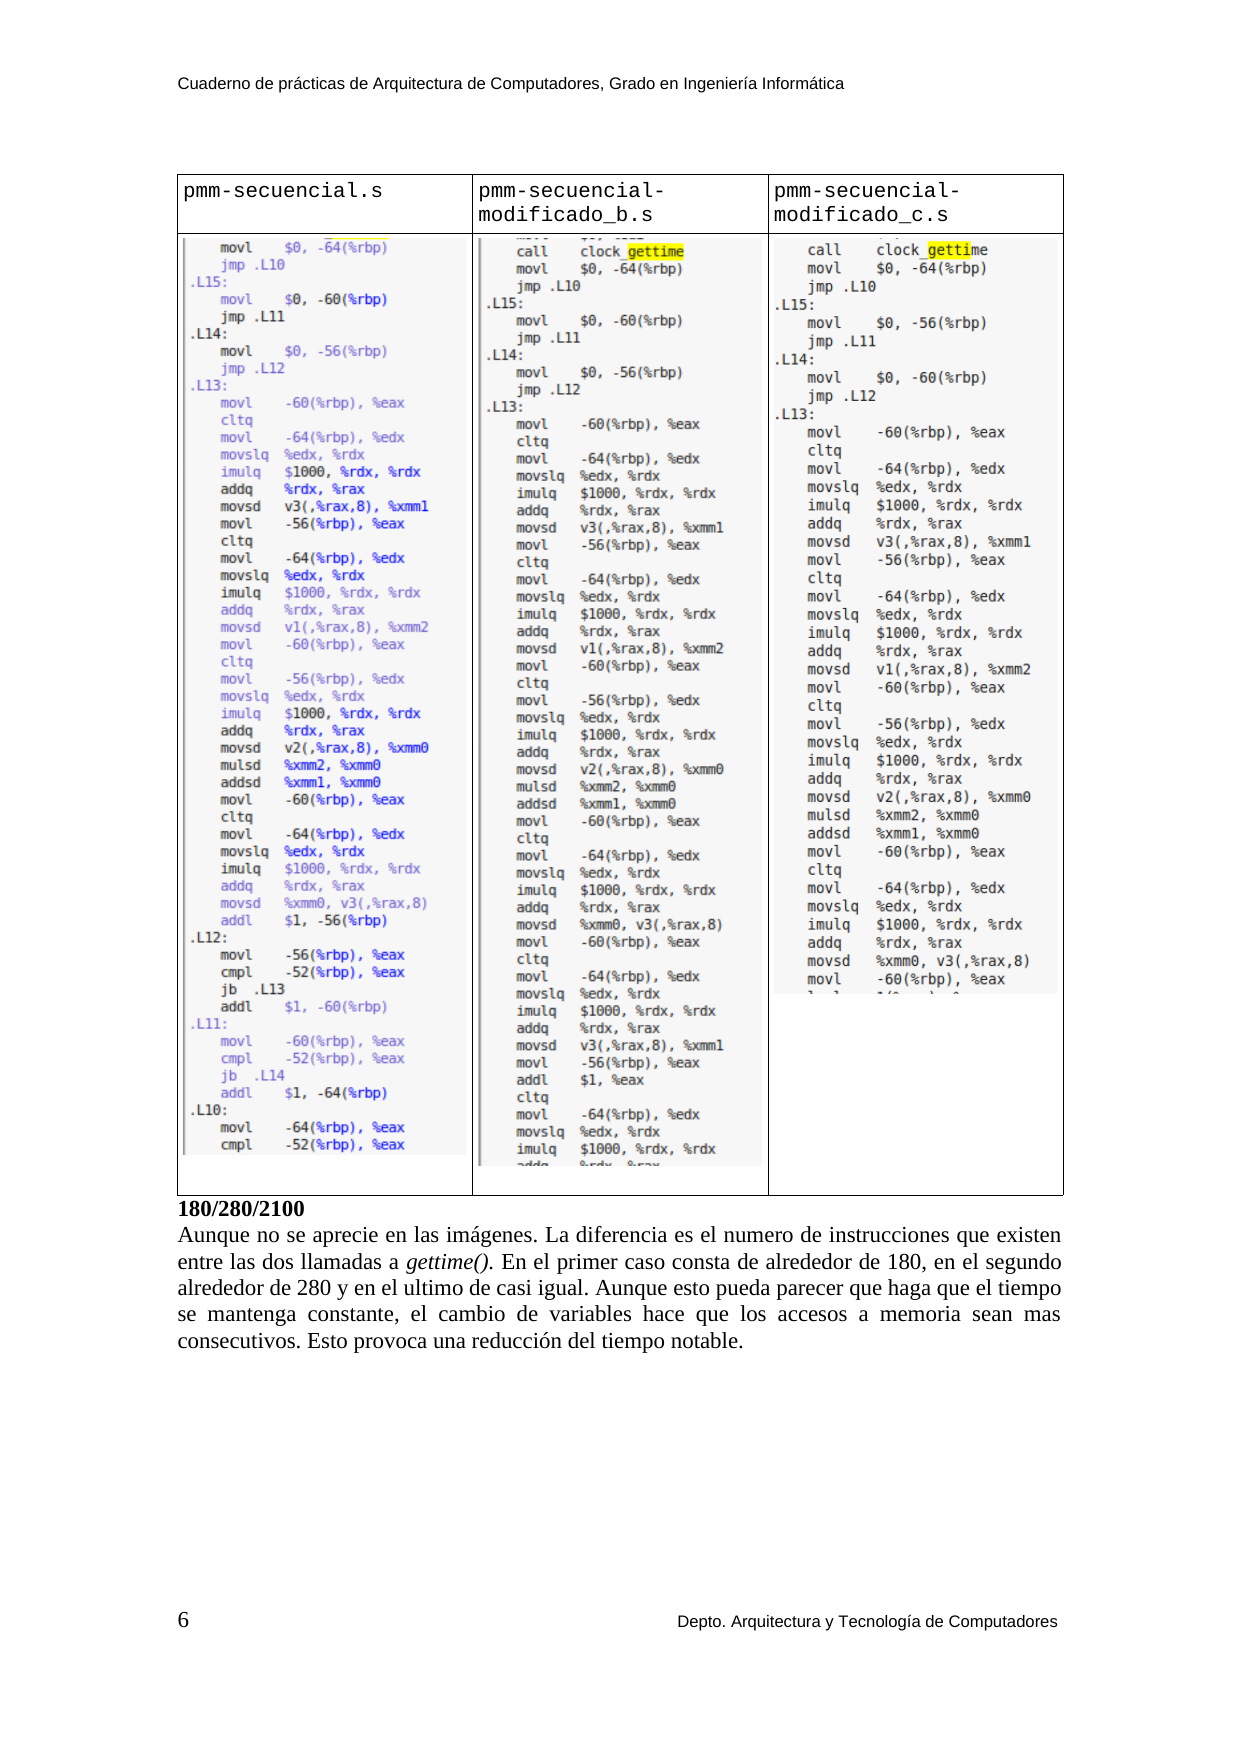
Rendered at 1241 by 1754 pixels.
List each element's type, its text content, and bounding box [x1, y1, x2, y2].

table_header pmm-secuencial.s [178, 175, 472, 233]
table_cell [769, 234, 1063, 1195]
table_header pmm-secuencial-modificado_c.s [769, 175, 1063, 233]
text Aunque no se aprecie en las imágenes. La diferencia es el numero de instrucciones que existen entre las dos llamadas a gettime(). En el primer caso consta de alrededor de 180, en el segundo alrededor de 280 y en el ultimo de casi igual. Aunque esto pueda parecer que haga que el tiempo se mantenga constante, el cambio de variables hace que los accesos a memoria sean mas consecutivos. Esto provoca una reducción del tiempo notable. [177, 1221, 1063, 1353]
picture [478, 238, 762, 1166]
picture [182, 238, 467, 1155]
table_cell [178, 234, 472, 1195]
text 180/280/2100 [177, 1196, 1063, 1221]
picture [773, 238, 1058, 994]
table_header pmm-secuencial-modificado_b.s [473, 175, 768, 233]
table_cell [473, 234, 768, 1195]
